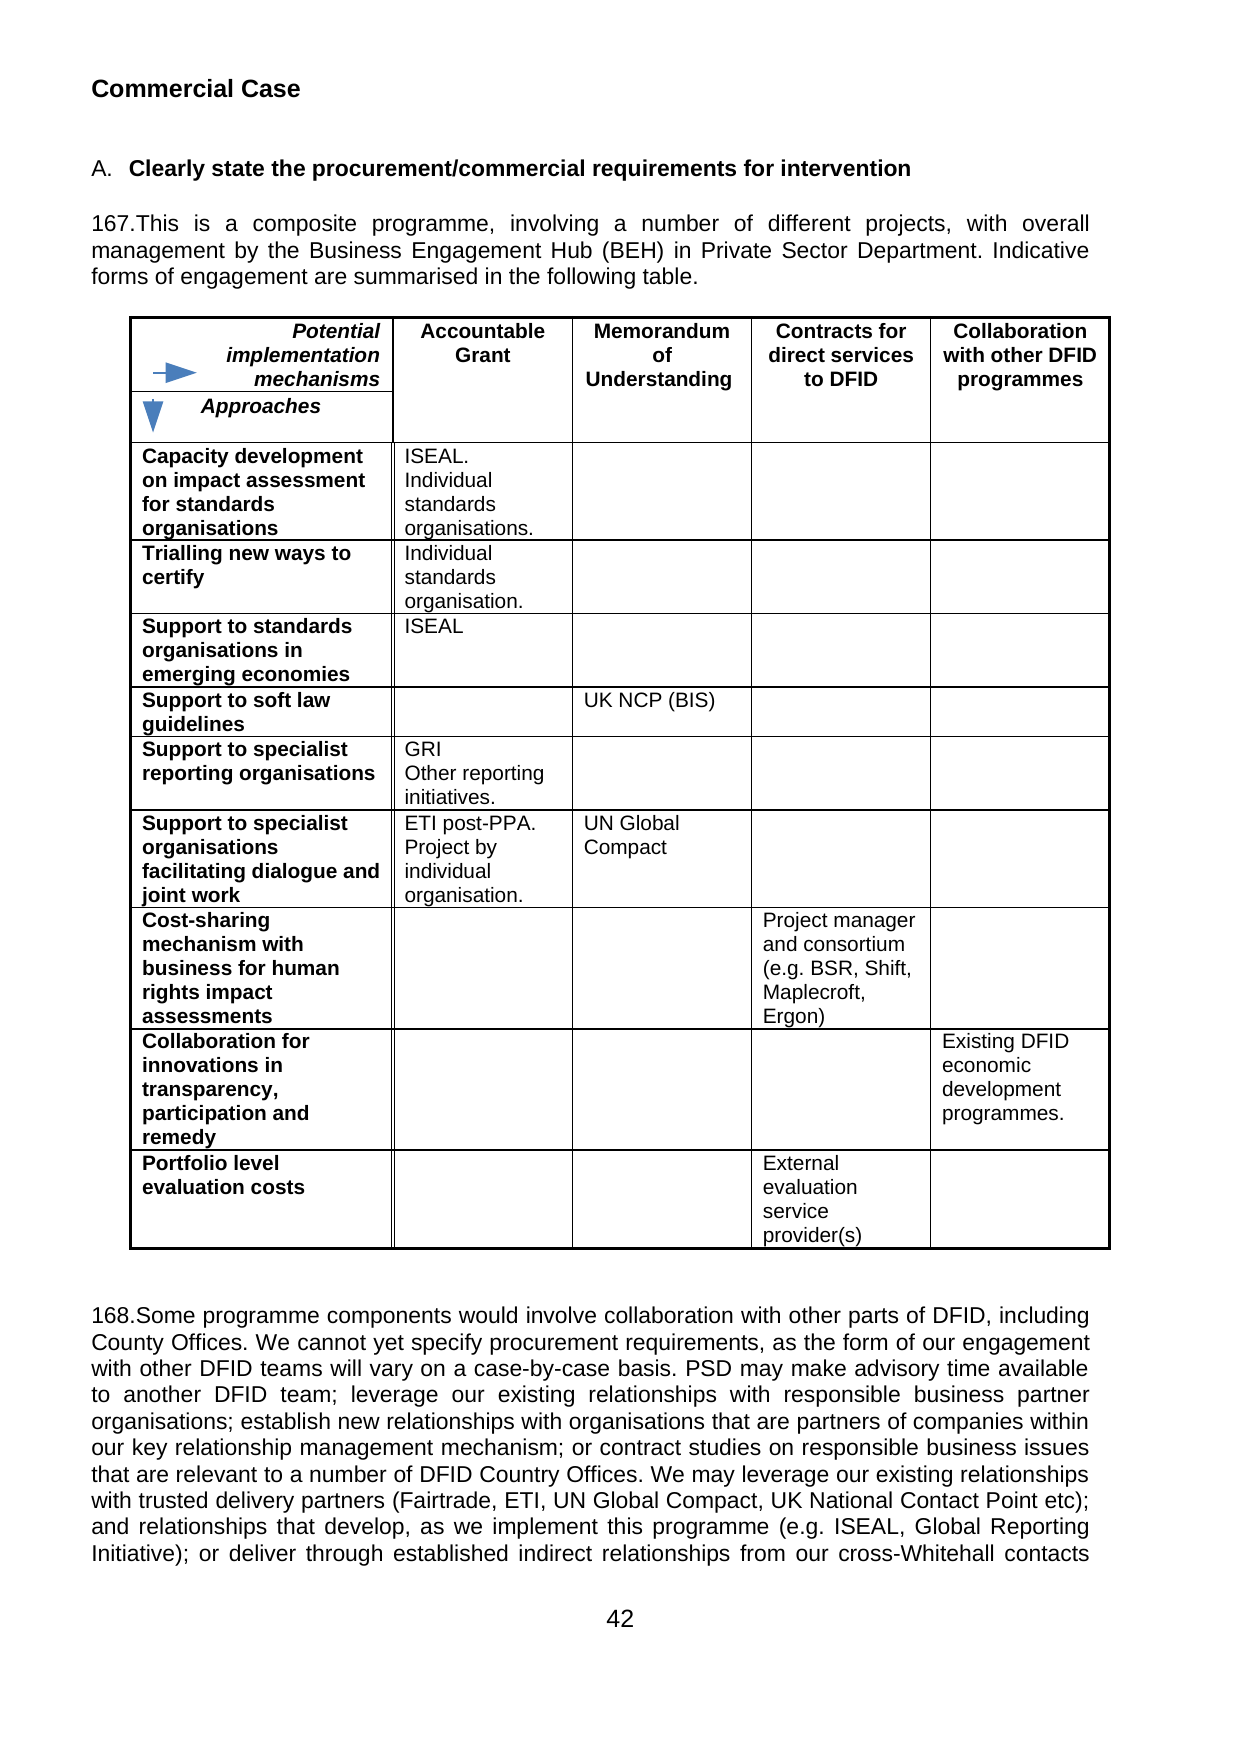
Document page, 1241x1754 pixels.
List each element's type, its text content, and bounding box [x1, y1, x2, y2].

table_cell [931, 908, 1108, 1028]
table_cell [752, 737, 930, 809]
table_cell [573, 1151, 751, 1247]
table_cell [752, 1030, 930, 1149]
table_cell Collaboration for innovations in transparency, participation and remedy [132, 1030, 391, 1149]
table_cell [573, 908, 751, 1028]
table_cell Project manager and consortium (e.g. BSR, Shift, Maplecroft, Ergon) [752, 908, 930, 1028]
table_cell [931, 1151, 1108, 1247]
table_cell ETI post-PPA. Project by individual organisation. [395, 811, 572, 906]
table_cell Existing DFID economic development programmes. [931, 1030, 1108, 1149]
table_cell [573, 1030, 751, 1149]
table_cell Portfolio level evaluation costs [132, 1151, 391, 1247]
table_cell [931, 614, 1108, 686]
list Some programme components would involve collaboration with other parts of DFID, including County Offices. We cannot yet specify procurement requirements, as the form of our engagement with other DFID teams will vary on a case-by-case basis. PSD may make advisory time available to another DFID team; leverage our existing relationships with responsible business partner organisations; establish new relationships with organisations that are partners of companies within our key relationship management mechanism; or contract studies on responsible business issues that are relevant to a number of DFID Country Offices. We may leverage our existing relationships with trusted delivery partners (Fairtrade, ETI, UN Global Compact, UK National Contact Point etc); and relationships that develop, as we implement this programme (e.g. ISEAL, Global Reporting Initiative); or deliver through established indirect relationships from our cross-Whitehall contacts (e.g. Institute for Human Rights and Business, through FCO/BIS UK National Action Plan on Business and Human Rights, and UK National Contact Point). [150, 1302, 1090, 1566]
table_cell Support to soft law guidelines [132, 688, 391, 736]
table_cell [573, 541, 751, 613]
table_cell ISEAL [395, 614, 572, 686]
table_cell [931, 811, 1108, 906]
table_header Collaboration with other DFID programmes [931, 319, 1108, 442]
table_header Potential implementation mechanisms [132, 319, 392, 391]
table_cell [573, 443, 751, 539]
table_cell [931, 688, 1108, 736]
table_cell [395, 1030, 572, 1149]
table_cell [752, 541, 930, 613]
table_cell [931, 541, 1108, 613]
text Commercial Case [91, 74, 1090, 103]
table_cell [395, 1151, 572, 1247]
table_cell Individual standards organisation. [395, 541, 572, 613]
table_cell ISEAL. Individual standards organisations. [395, 443, 572, 539]
table_cell GRI Other reporting initiatives. [395, 737, 572, 809]
table_cell [931, 443, 1108, 539]
table_cell [752, 688, 930, 736]
table_cell UN Global Compact [573, 811, 751, 906]
table_cell Capacity development on impact assessment for standards organisations [132, 443, 391, 539]
table_cell Approaches [132, 392, 392, 442]
table_cell [573, 614, 751, 686]
table_cell Cost-sharing mechanism with business for human rights impact assessments [132, 908, 391, 1028]
table_cell External evaluation service provider(s) [752, 1151, 930, 1247]
table_cell [931, 737, 1108, 809]
list Clearly state the procurement/commercial requirements for intervention [91, 155, 1090, 182]
table_cell [395, 908, 572, 1028]
table_cell [752, 443, 930, 539]
table_cell Support to specialist organisations facilitating dialogue and joint work [132, 811, 391, 906]
table_cell [573, 737, 751, 809]
table_cell Support to specialist reporting organisations [132, 737, 391, 809]
table_cell [752, 811, 930, 906]
table_cell [395, 688, 572, 736]
table_header Accountable Grant [394, 319, 572, 442]
table_cell [752, 614, 930, 686]
table_header Memorandum of Understanding [573, 319, 751, 442]
table_cell Trialling new ways to certify [132, 541, 391, 613]
list This is a composite programme, involving a number of different projects, with overall management by the Business Engagement Hub (BEH) in Private Sector Department. Indicative forms of engagement are summarised in the following table. [150, 210, 1090, 289]
table_header Contracts for direct services to DFID [752, 319, 930, 442]
table_cell Support to standards organisations in emerging economies [132, 614, 391, 686]
table_cell UK NCP (BIS) [573, 688, 751, 736]
